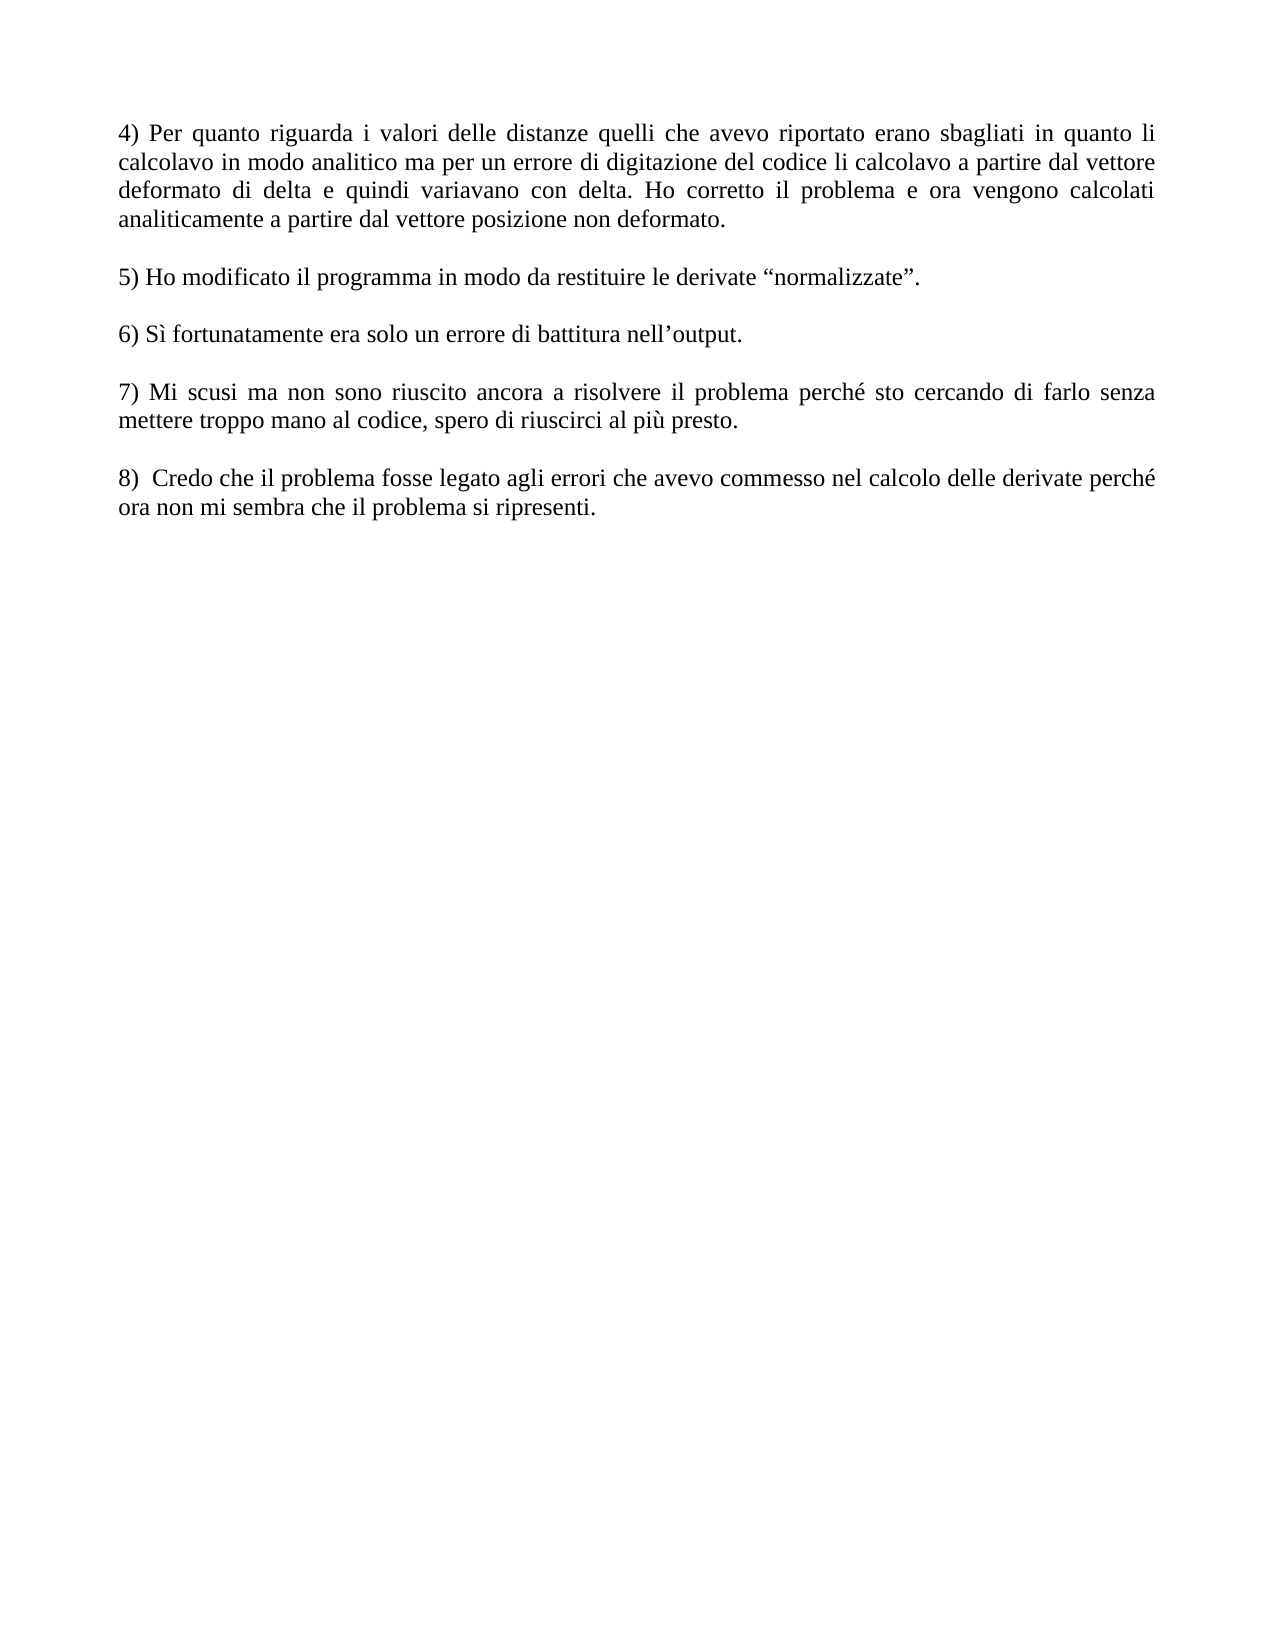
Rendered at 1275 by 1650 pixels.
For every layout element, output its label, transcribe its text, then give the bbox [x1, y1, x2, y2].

text 8) Credo che il problema fosse legato agli errori che avevo commesso nel calcolo delle derivate perché ora non mi sembra che il problema si ripresenti. [118, 463, 1157, 521]
text 4) Per quanto riguarda i valori delle distanze quelli che avevo riportato erano sbagliati in quanto li calcolavo in modo analitico ma per un errore di digitazione del codice li calcolavo a partire dal vettore deformato di delta e quindi variavano con delta. Ho corretto il problema e ora vengono calcolati analiticamente a partire dal vettore posizione non deformato. [118, 118, 1157, 233]
text 5) Ho modificato il programma in modo da restituire le derivate “normalizzate”. [118, 262, 1157, 291]
text 7) Mi scusi ma non sono riuscito ancora a risolvere il problema perché sto cercando di farlo senza mettere troppo mano al codice, spero di riuscirci al più presto. [118, 377, 1157, 434]
text 6) Sì fortunatamente era solo un errore di battitura nell’output. [118, 319, 1157, 348]
